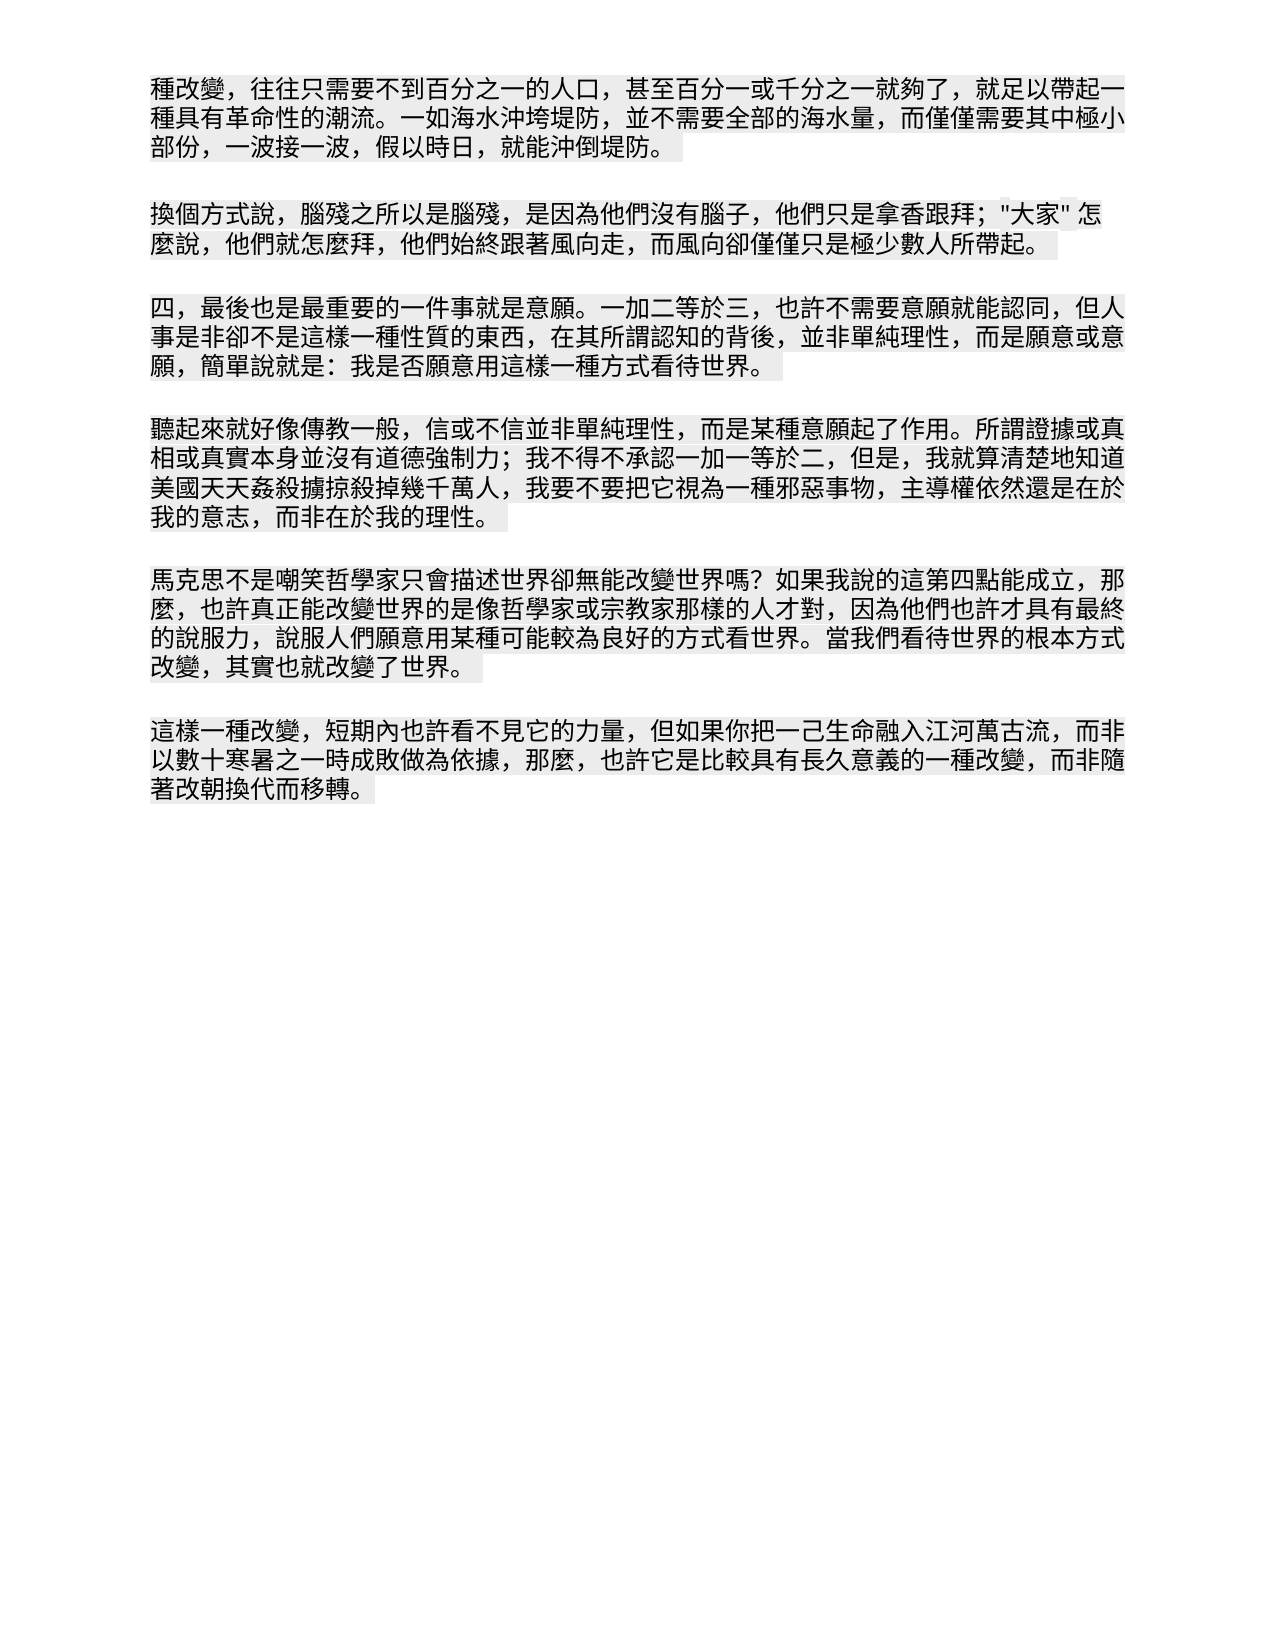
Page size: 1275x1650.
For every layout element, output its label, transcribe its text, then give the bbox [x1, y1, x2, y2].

text 卡韓政變 (152)：阿桑吉與我 陳真 2019. 08. 25. 對，是Laura Poitras 拍的 "Risk"。我在 netflix上看的 (家裏最近買了電視)，不過今天要再找出來時已經找不到這片子。阿桑吉那些話出現這片中，除了有關 "透明" 的說法之外。 "透明" 是阿桑吉經常提起的一個主要想法。簡單說，差不多就像蟑螂怕光那樣，燈一打開，那些在黑暗裏頭運作的事就很難繼續運作下去了。因此，只要我們想辦法讓光照進黑暗角落，人渣們將會像蟑螂一樣，立即四處逃竄，整個黑暗體系也將瓦解，世界於是就被移除了一個阿桑吉所說的 "不良成份" (亦即 "不透明")，從而也將變得更好。 跟阿桑吉一樣，黨外時，我也曾經這麼相信。所以，我一上大學就開始寫一本書，寫了好幾年，厚厚一堆筆記本，幾乎可以出版成系列叢書。現在看來很可笑。裏頭全寫著舊國民黨與蔣家在台灣與大陸罄竹難書的罪狀。即便難書，即便罄竹，我當時仍然還是打算想要以愚公移山的精神把它們儘可能寫下來。我先寫成條目，然後再於每個條目下擴充細節說明，差不多就像在寫一本舊國民黨與蔣家的罪惡史百科全書。 我當時的想法是：人們之所以如此愚昧地對著一群歹徒或獨裁者高喊民主燈塔與人類救星，那是因為他們根本不知道真相。倘若我能一一使真相攤在陽光下，那麼，國民黨及蔣家政權將瞬間土崩瓦解，失去人們的支持。 我這行為，以現在的眼光看來之所以顯得可笑是因為幾個原因： 一，當時那個年代 (八零年代初期)，沒有網路或電腦這種東西，書籍雜誌報紙等媒體資訊控制得完全滴水不漏，那真的是徹底黑暗不透明的一種世界。在那樣一種完全沒有一絲光線的世界下，我之從事蔣家政權罪行之紀實寫作，雖是土法煉鋼，乍看蚍蜉撼樹，其實也不是真的那麼可笑。 二，有句俗話說："證據會說話"。其實我錯了。證據根本不會說話，會說話的是人，不是證據。只要你有麥克風，哪需要什麼證據，照樣可以型塑輿論，創造真實。而且，人們根本不會因為證據而改變態度；誰是主流，誰講的話就算數。 比方說人渣黨之貪婪無度及政治詐騙行徑如此明顯而卑鄙齷齪，支持者哪會管你什麼證據，照挺不誤，至死不渝。同理，良善一方例如韓國瑜，哪來什麼負面證據？人們照打不誤，把他醜化成完全不符事實的醜陋形象。 為什麼呢？因為主流媒體一片綠油油，而且個個存心造謠。 因此，當我以為人們乃是根據證據與事實來判斷是非善惡，因此而致力於想要在黑暗中帶來一絲真實的光芒時，我的前提假設顯然是錯的。於今看來，當然很可笑。 遠的不說，你看香港，從過去的所謂 "佔中" 或什麼 "雨傘革命"，一直到現在以 "反送中" 為名、"反中" 為實的動亂，純粹就是長久以來由 CIA 所明目張膽一手策畫的各種顛覆行徑，證據多到我根本不知道該怎麼下筆。而且，那是一種擺明的公然舉動，而非全然偷偷摸摸的私下陰謀勾結，甚至是在大太陽底下所進行的顛覆與製造動亂，但是，腦殘人們照樣蠢血沸騰熱烈響應；就算你提供多少證據也不會有用，要不然腦殘也不叫做腦殘了。 香港各種所謂文明指標，例如各種向度之自由與清廉指數等等，名列世界前矛，台灣哪能相比？但一個好好的香港卻硬是被說成彷彿人間煉獄那般不自由不民主沒人權，而向來極端敵視少數異議之聲、資訊極端封閉的台灣，卻被型塑成什麼民主自由多元開放的人間天堂，真是很不可思議。 但是，你去問任何一個腦殘，問他支持香港動亂到底是在支持個什麼碗糕？他即便什麼也答不上來，依然還是會繼續蠢血沸騰個不停，不斷覆誦那幾句民主自由的蠢話。你就算提供多少證據證明他之荒唐也絕不會有用，要不然也不叫做腦殘了。 如果我以上所言是對的，那就等於說，其實不管我們做什麼都沒用。事實上當然不是這樣。這話至少能有一百種說法，我姑且用最淺顯的說法談其中幾種。 一，單一證據或少數證據無法改變既有的思維架構與價值判斷，因為人們很容易就能把它視為一種異例，也就是視為例外或特殊狀況。唯有當所謂證據之質與量普遍化到難以以 "異例" 來打發時，才有可能修正既有的價值體系與判斷架構。因此，愚公移山還是有意義的，講一次不夠，那麼，講一百萬次呢？一個證據不夠，那麼，一千萬個證據呢？你還能說那是例外嗎？ 二，主流與異類在證據提供上是完全不對等的。主流搞宣傳，無中都能生有，哪需要證據？比方說你看韓國瑜，我相信任何一個人只要不是腦殘，應該很清楚就能看見抹黑力量之可怕與無堅不摧；好好一個正正直直極端聰明而且滿腔熱血充滿利他精神的人，史無前例地給這社會帶來一股新生的希望，卻被抹黑成那樣一種與之真實樣貌完全截然相反的醜陋形象。 今天倘若主流異位，或是比方說讓我來控制美國的主流媒體，我保證絕對能夠同樣以民主自由與人權之名，讓美國整個國家天天雞犬不寧、動蕩不安，甚至分裂成幾百個小國或陷入長年血腥內戰。 反之，少數異類要講個話就很難，難如登天，你得用一百萬分的力氣、提供一千萬倍的資訊，然後看能不能產生一分的效果。因此，我常說，控制媒體與教育極端重要。比方說，美國卡管 (管中閔) 不是卡好玩的，雖然一個大學校長根本沒有多少權力，但台大校長一職卻控制了一所龍頭大學，除了象徵意義，更控制了龐大教育資源與人事內涵。 或是比方說蘋果日報。各位應該知道十多年前我是蘋果的常客。蘋果日報剛進到台灣時，很中立，社長打越洋電話來英國邀稿，我寫什麼他們就登什麼，一字不改，合作愉快。可是，大約自 8 年前起，我就一個字再也不幫他們寫了 (就算寫，我看也不會登)，為什麼呢？因為我不是白痴，我知道 CIA 政治黑手伸進來開始搞洗腦搞抹黑了。這已經不是一份報紙，而是一個政治文宣機構，專搞抹黑。 總之，只要掌握麥克風，那麼，所謂證據，根本一點意義也沒有。你愛說什麼就說什麼，香臭由你定義，善惡任你決定，社會大眾隨便你洗腦。洗一次如果不夠，每天洗，多洗幾次就成了，再荒唐的謊話都能讓人們蠢血沸騰。 三，腦殘雖佔人口的絕大多數，但仍有極少數的後知後覺者；他們仍有慧根，腦子還沒完全壞掉，而這些人就是你的訴求對象。這些人雖然為數不多，但你知道嗎？一種價值體系或判斷架構的改變，往往在短時間內發生，就好像堤防潰堤一般，說垮就垮。造成這樣一種改變，往往只需要不到百分之一的人口，甚至百分一或千分之一就夠了，就足以帶起一種具有革命性的潮流。一如海水沖垮堤防，並不需要全部的海水量，而僅僅需要其中極小部份，一波接一波，假以時日，就能沖倒堤防。 換個方式說，腦殘之所以是腦殘，是因為他們沒有腦子，他們只是拿香跟拜；"大家" 怎麼說，他們就怎麼拜，他們始終跟著風向走，而風向卻僅僅只是極少數人所帶起。 四，最後也是最重要的一件事就是意願。一加二等於三，也許不需要意願就能認同，但人事是非卻不是這樣一種性質的東西，在其所謂認知的背後，並非單純理性，而是願意或意願，簡單說就是：我是否願意用這樣一種方式看待世界。 聽起來就好像傳教一般，信或不信並非單純理性，而是某種意願起了作用。所謂證據或真相或真實本身並沒有道德強制力；我不得不承認一加一等於二，但是，我就算清楚地知道美國天天姦殺擄掠殺掉幾千萬人，我要不要把它視為一種邪惡事物，主導權依然還是在於我的意志，而非在於我的理性。 馬克思不是嘲笑哲學家只會描述世界卻無能改變世界嗎？如果我說的這第四點能成立，那麼，也許真正能改變世界的是像哲學家或宗教家那樣的人才對，因為他們也許才具有最終的說服力，說服人們願意用某種可能較為良好的方式看世界。當我們看待世界的根本方式改變，其實也就改變了世界。 這樣一種改變，短期內也許看不見它的力量，但如果你把一己生命融入江河萬古流，而非以數十寒暑之一時成敗做為依據，那麼，也許它是比較具有長久意義的一種改變，而非隨著改朝換代而移轉。 [150, 75, 1125, 804]
